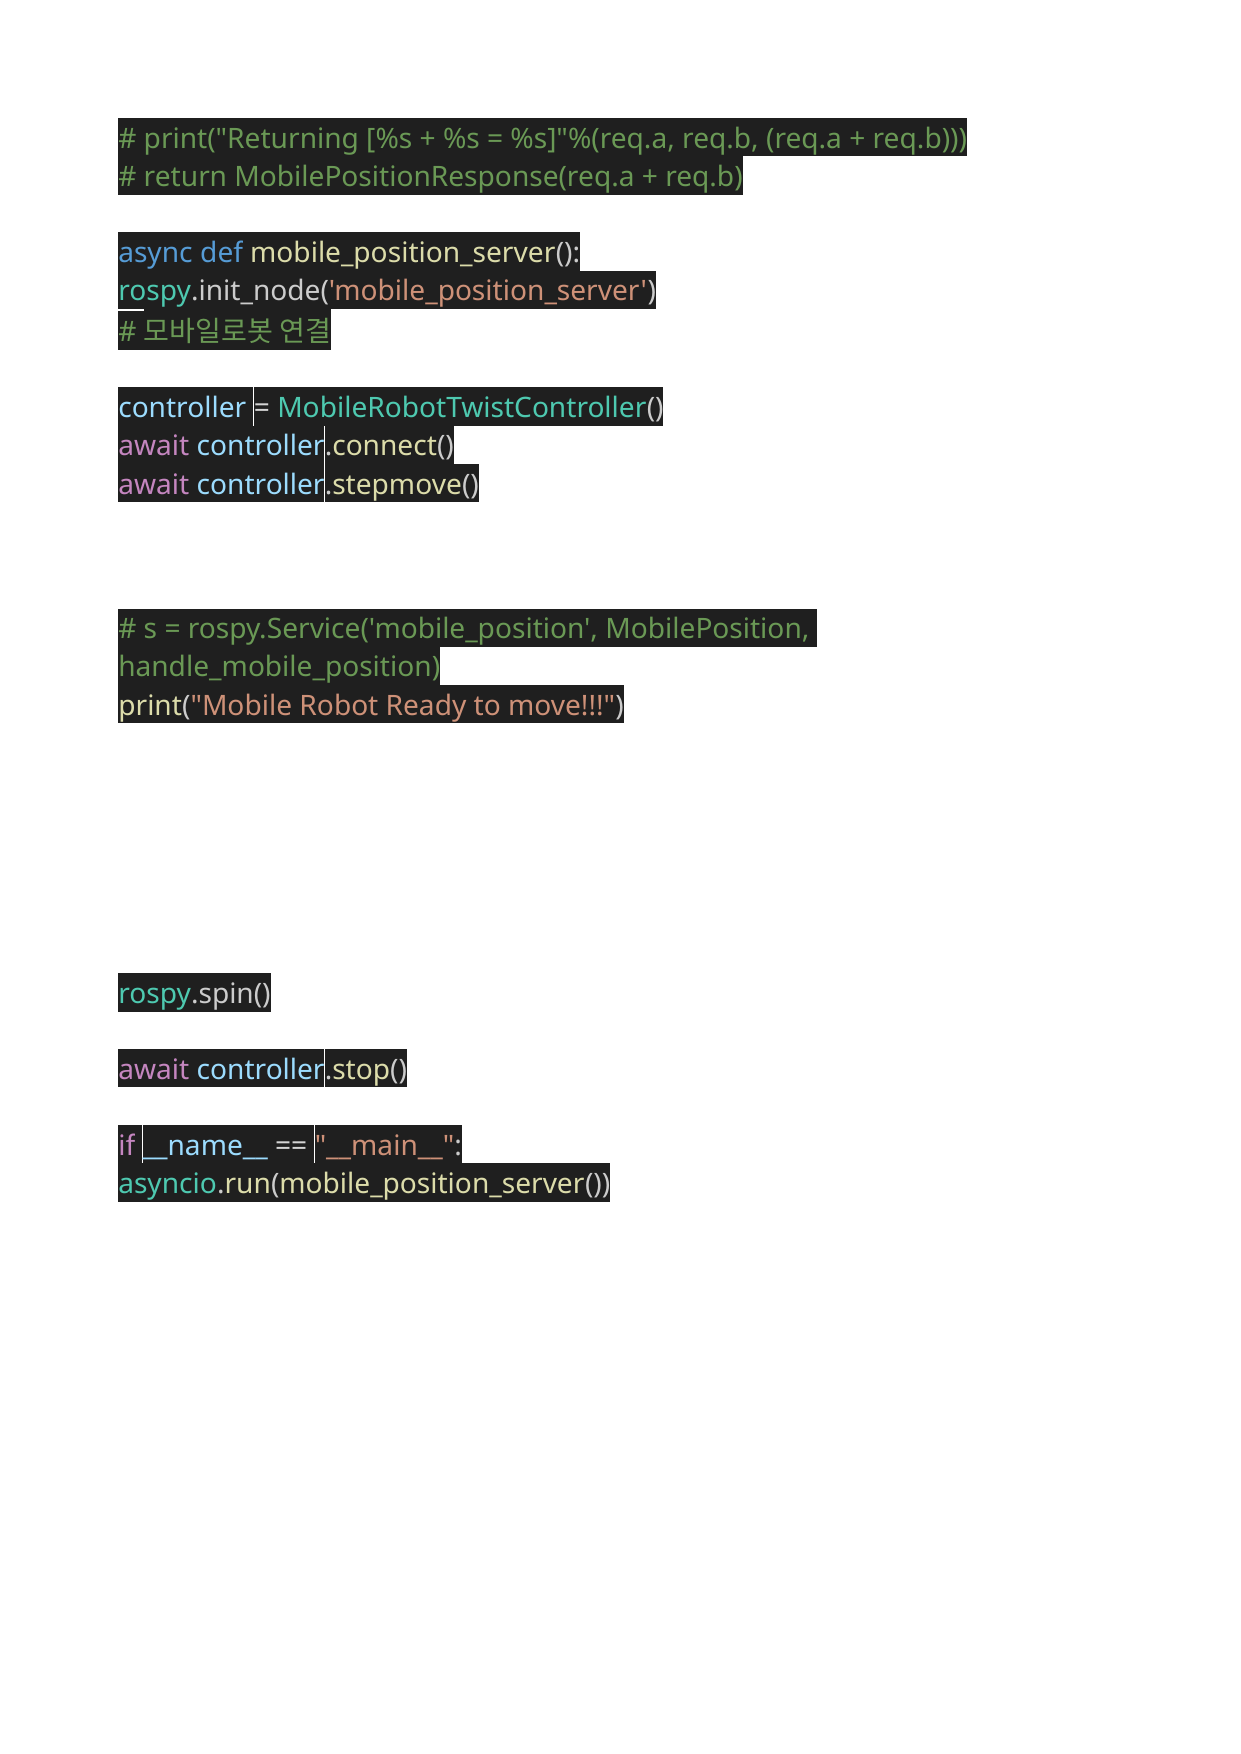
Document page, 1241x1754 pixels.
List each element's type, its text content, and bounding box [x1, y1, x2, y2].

text # return MobilePositionResponse(req.a + req.b) [118, 156, 1122, 195]
text # print("Returning [%s + %s = %s]"%(req.a, req.b, (req.a + req.b))) [118, 118, 1122, 156]
text async def mobile_position_server(): [118, 232, 1122, 271]
text rospy.init_node('mobile_position_server') [118, 271, 1122, 309]
text asyncio.run(mobile_position_server()) [118, 1163, 1122, 1202]
text await controller.stepmove() [118, 464, 1122, 502]
text controller = MobileRobotTwistController() [118, 387, 1122, 426]
text await controller.stop() [118, 1049, 1122, 1087]
text print("Mobile Robot Ready to move!!!") [118, 685, 1122, 723]
text rospy.spin() [118, 973, 1122, 1012]
text # s = rospy.Service('mobile_position', MobilePosition, handle_mobile_position) [118, 608, 1122, 685]
text # 모바일로봇 연결 [118, 309, 1122, 350]
text if __name__ == "__main__": [118, 1125, 1122, 1163]
text await controller.connect() [118, 426, 1122, 464]
